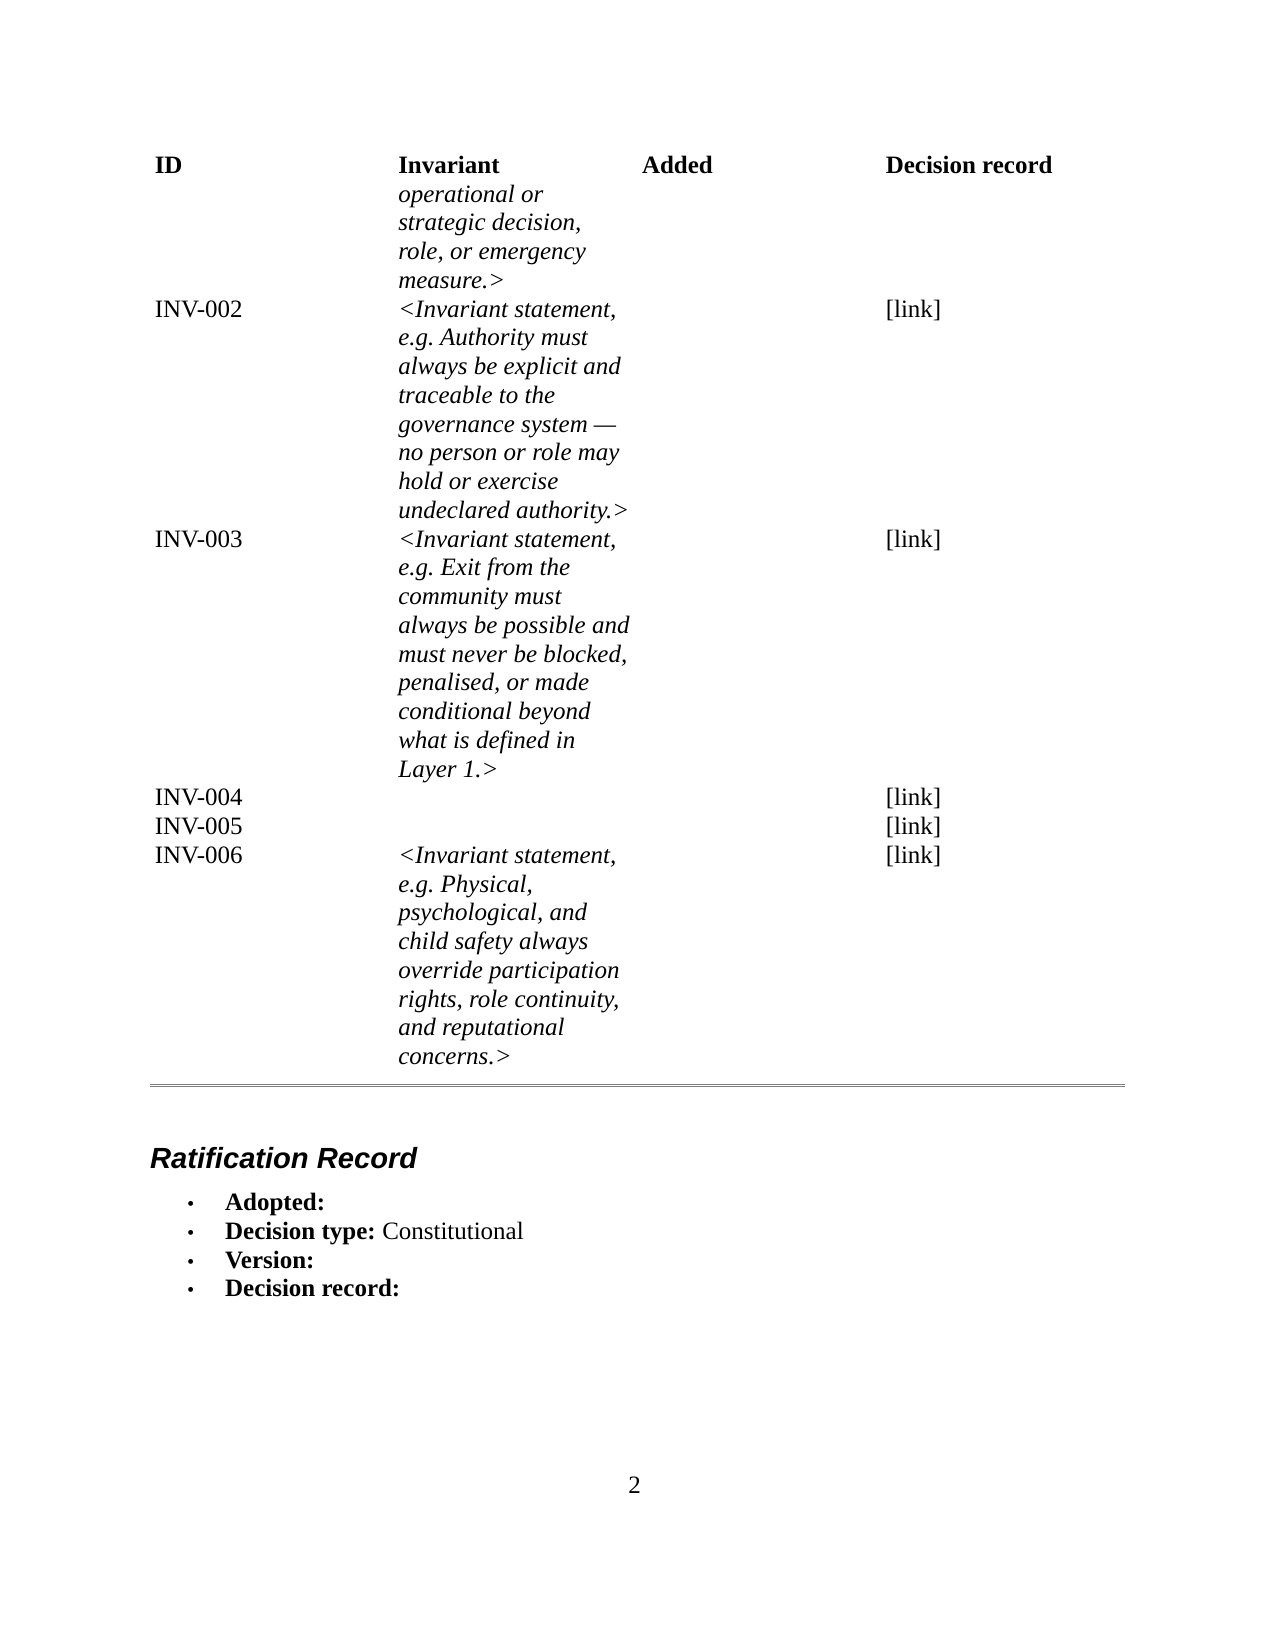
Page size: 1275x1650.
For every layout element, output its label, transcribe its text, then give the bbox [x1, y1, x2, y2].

table_cell INV-004 [150, 783, 394, 811]
table_cell [638, 840, 881, 1070]
table_cell operational or strategic decision, role, or emergency measure.> [394, 179, 637, 294]
table_cell [link] [881, 783, 1125, 811]
subtitle Ratification Record [150, 1141, 1125, 1175]
table_cell <Invariant statement, e.g. Exit from the community must always be possible and must never be blocked, penalised, or made conditional beyond what is defined in Layer 1.> [394, 524, 637, 782]
table_cell INV-003 [150, 524, 394, 782]
table_header Added [638, 150, 881, 179]
table_cell [394, 811, 637, 840]
table_header Decision record [881, 150, 1125, 179]
table_cell [link] [881, 294, 1125, 524]
list Adopted: [187, 1187, 1125, 1216]
list Decision type: Constitutional [187, 1216, 1125, 1245]
table_header ID [150, 150, 394, 179]
table_cell [638, 179, 881, 294]
table_cell <Invariant statement, e.g. Authority must always be explicit and traceable to the governance system — no person or role may hold or exercise undeclared authority.> [394, 294, 637, 524]
table_cell INV-006 [150, 840, 394, 1070]
table_cell [638, 524, 881, 782]
table_cell [link] [881, 840, 1125, 1070]
table_cell [638, 811, 881, 840]
list Version: [187, 1245, 1125, 1273]
table_cell [394, 783, 637, 811]
table_cell [link] [881, 524, 1125, 782]
table_cell INV-002 [150, 294, 394, 524]
table_cell INV-005 [150, 811, 394, 840]
table_cell [638, 294, 881, 524]
table_cell <Invariant statement, e.g. Physical, psychological, and child safety always override participation rights, role continuity, and reputational concerns.> [394, 840, 637, 1070]
table_cell [link] [881, 811, 1125, 840]
table_cell [881, 179, 1125, 294]
table_header Invariant [394, 150, 637, 179]
table_cell [150, 179, 394, 294]
list Decision record: [187, 1273, 1125, 1302]
table_cell [638, 783, 881, 811]
